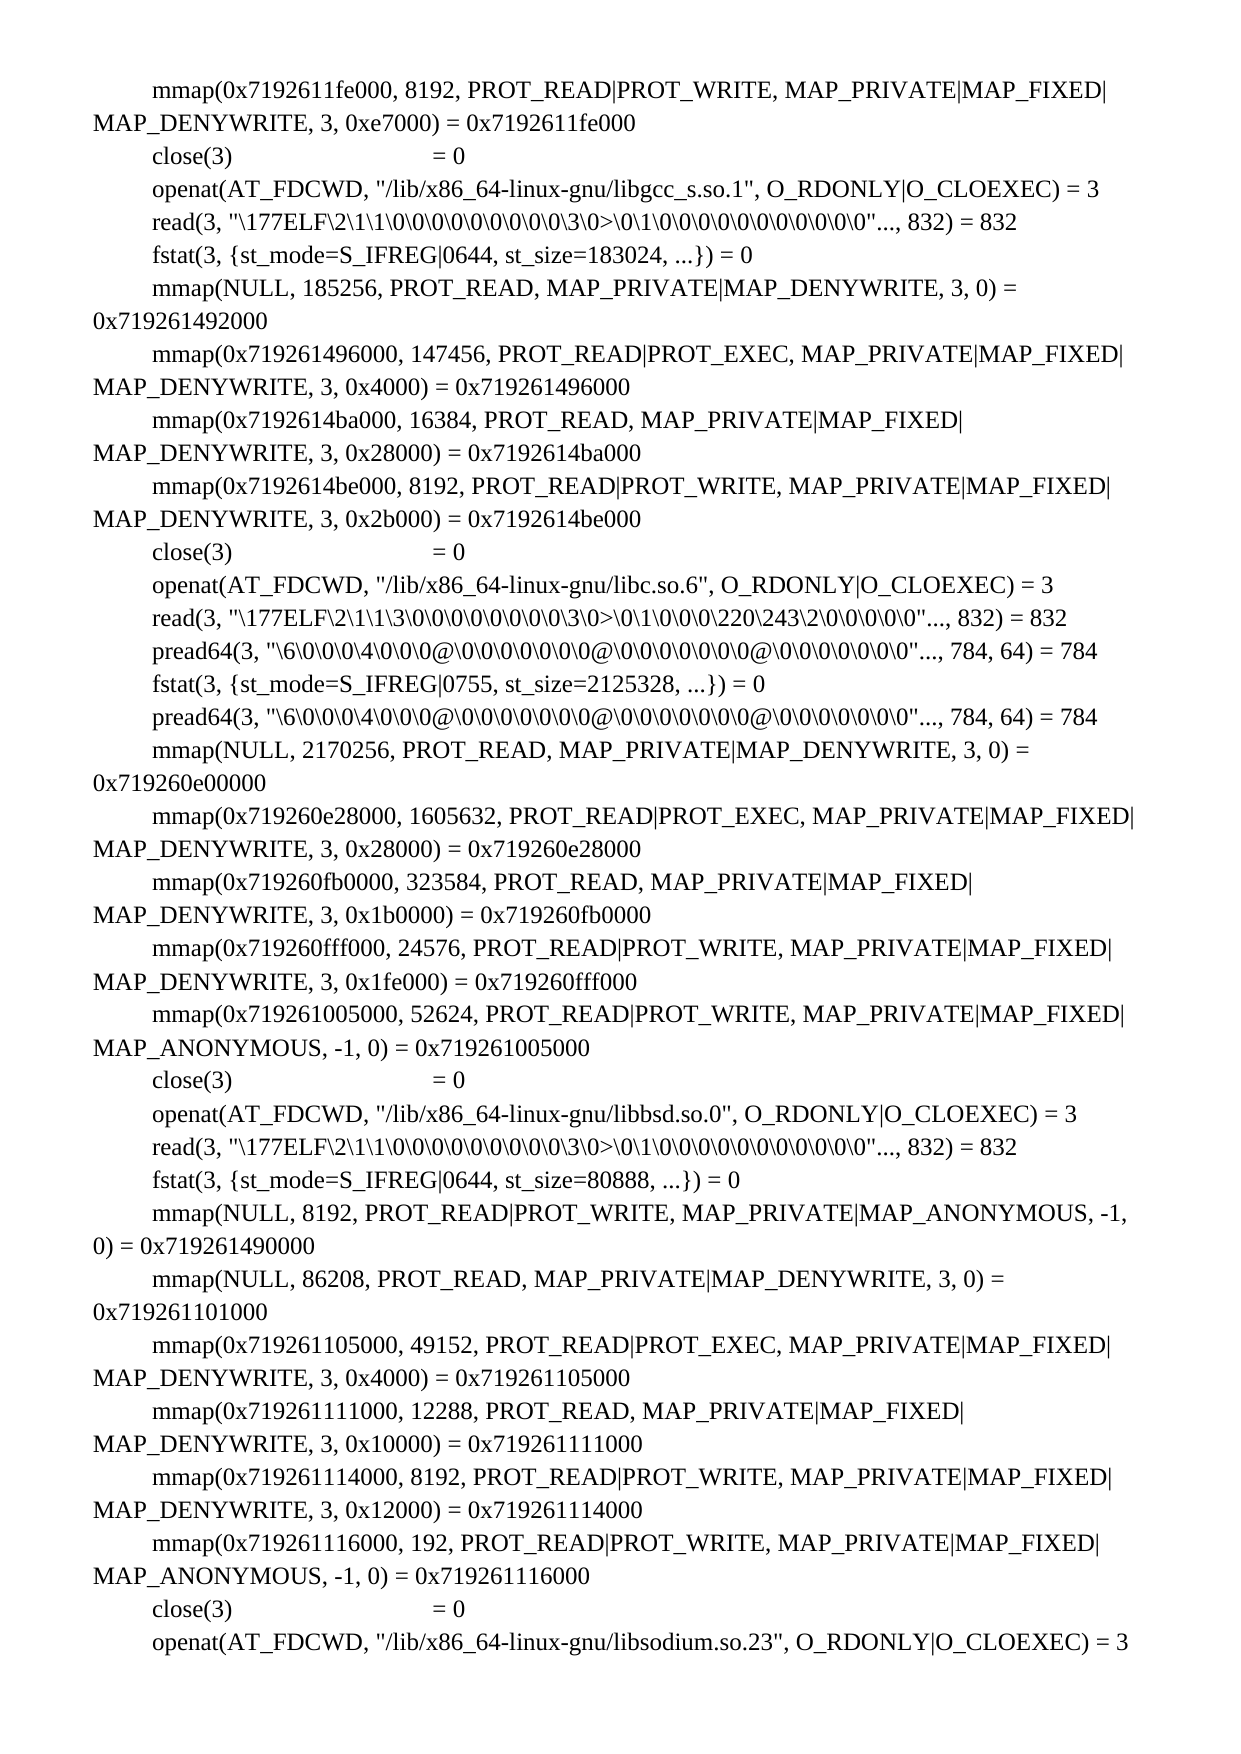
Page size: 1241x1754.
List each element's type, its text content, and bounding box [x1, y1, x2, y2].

text mmap(0x7192614be000, 8192, PROT_READ|PROT_WRITE, MAP_PRIVATE|MAP_FIXED|MAP_DENYWRITE, 3, 0x2b000) = 0x7192614be000 [93, 471, 1147, 533]
text pread64(3, "\6\0\0\0\4\0\0\0@\0\0\0\0\0\0\0@\0\0\0\0\0\0\0@\0\0\0\0\0\0\0"..., 784, 64) = 784 [93, 702, 1147, 731]
text mmap(0x719260e28000, 1605632, PROT_READ|PROT_EXEC, MAP_PRIVATE|MAP_FIXED|MAP_DENYWRITE, 3, 0x28000) = 0x719260e28000 [93, 801, 1147, 863]
text close(3) = 0 [93, 141, 1147, 170]
text mmap(0x719261105000, 49152, PROT_READ|PROT_EXEC, MAP_PRIVATE|MAP_FIXED|MAP_DENYWRITE, 3, 0x4000) = 0x719261105000 [93, 1330, 1147, 1392]
text read(3, "\177ELF\2\1\1\0\0\0\0\0\0\0\0\0\3\0>\0\1\0\0\0\0\0\0\0\0\0\0\0"..., 832) = 832 [93, 1132, 1147, 1160]
text mmap(0x719260fb0000, 323584, PROT_READ, MAP_PRIVATE|MAP_FIXED|MAP_DENYWRITE, 3, 0x1b0000) = 0x719260fb0000 [93, 867, 1147, 929]
text fstat(3, {st_mode=S_IFREG|0644, st_size=80888, ...}) = 0 [93, 1165, 1147, 1193]
text mmap(0x719261116000, 192, PROT_READ|PROT_WRITE, MAP_PRIVATE|MAP_FIXED|MAP_ANONYMOUS, -1, 0) = 0x719261116000 [93, 1528, 1147, 1590]
text openat(AT_FDCWD, "/lib/x86_64-linux-gnu/libc.so.6", O_RDONLY|O_CLOEXEC) = 3 [93, 570, 1147, 599]
text mmap(NULL, 185256, PROT_READ, MAP_PRIVATE|MAP_DENYWRITE, 3, 0) = 0x719261492000 [93, 273, 1147, 335]
text read(3, "\177ELF\2\1\1\0\0\0\0\0\0\0\0\0\3\0>\0\1\0\0\0\0\0\0\0\0\0\0\0"..., 832) = 832 [93, 207, 1147, 236]
text openat(AT_FDCWD, "/lib/x86_64-linux-gnu/libgcc_s.so.1", O_RDONLY|O_CLOEXEC) = 3 [93, 174, 1147, 203]
text mmap(NULL, 2170256, PROT_READ, MAP_PRIVATE|MAP_DENYWRITE, 3, 0) = 0x719260e00000 [93, 735, 1147, 797]
text mmap(0x719260fff000, 24576, PROT_READ|PROT_WRITE, MAP_PRIVATE|MAP_FIXED|MAP_DENYWRITE, 3, 0x1fe000) = 0x719260fff000 [93, 933, 1147, 995]
text fstat(3, {st_mode=S_IFREG|0644, st_size=183024, ...}) = 0 [93, 240, 1147, 269]
text close(3) = 0 [93, 1066, 1147, 1094]
text pread64(3, "\6\0\0\0\4\0\0\0@\0\0\0\0\0\0\0@\0\0\0\0\0\0\0@\0\0\0\0\0\0\0"..., 784, 64) = 784 [93, 636, 1147, 665]
text read(3, "\177ELF\2\1\1\3\0\0\0\0\0\0\0\0\3\0>\0\1\0\0\0\220\243\2\0\0\0\0\0"..., 832) = 832 [93, 603, 1147, 632]
text fstat(3, {st_mode=S_IFREG|0755, st_size=2125328, ...}) = 0 [93, 669, 1147, 698]
text close(3) = 0 [93, 537, 1147, 566]
text mmap(NULL, 8192, PROT_READ|PROT_WRITE, MAP_PRIVATE|MAP_ANONYMOUS, -1, 0) = 0x719261490000 [93, 1198, 1147, 1259]
text mmap(0x7192611fe000, 8192, PROT_READ|PROT_WRITE, MAP_PRIVATE|MAP_FIXED|MAP_DENYWRITE, 3, 0xe7000) = 0x7192611fe000 [93, 75, 1147, 137]
text openat(AT_FDCWD, "/lib/x86_64-linux-gnu/libsodium.so.23", O_RDONLY|O_CLOEXEC) = 3 [93, 1627, 1147, 1656]
text mmap(0x719261111000, 12288, PROT_READ, MAP_PRIVATE|MAP_FIXED|MAP_DENYWRITE, 3, 0x10000) = 0x719261111000 [93, 1396, 1147, 1458]
text mmap(NULL, 86208, PROT_READ, MAP_PRIVATE|MAP_DENYWRITE, 3, 0) = 0x719261101000 [93, 1264, 1147, 1326]
text mmap(0x7192614ba000, 16384, PROT_READ, MAP_PRIVATE|MAP_FIXED|MAP_DENYWRITE, 3, 0x28000) = 0x7192614ba000 [93, 405, 1147, 467]
text close(3) = 0 [93, 1594, 1147, 1623]
text mmap(0x719261114000, 8192, PROT_READ|PROT_WRITE, MAP_PRIVATE|MAP_FIXED|MAP_DENYWRITE, 3, 0x12000) = 0x719261114000 [93, 1462, 1147, 1524]
text openat(AT_FDCWD, "/lib/x86_64-linux-gnu/libbsd.so.0", O_RDONLY|O_CLOEXEC) = 3 [93, 1099, 1147, 1127]
text mmap(0x719261496000, 147456, PROT_READ|PROT_EXEC, MAP_PRIVATE|MAP_FIXED|MAP_DENYWRITE, 3, 0x4000) = 0x719261496000 [93, 339, 1147, 401]
text mmap(0x719261005000, 52624, PROT_READ|PROT_WRITE, MAP_PRIVATE|MAP_FIXED|MAP_ANONYMOUS, -1, 0) = 0x719261005000 [93, 999, 1147, 1061]
